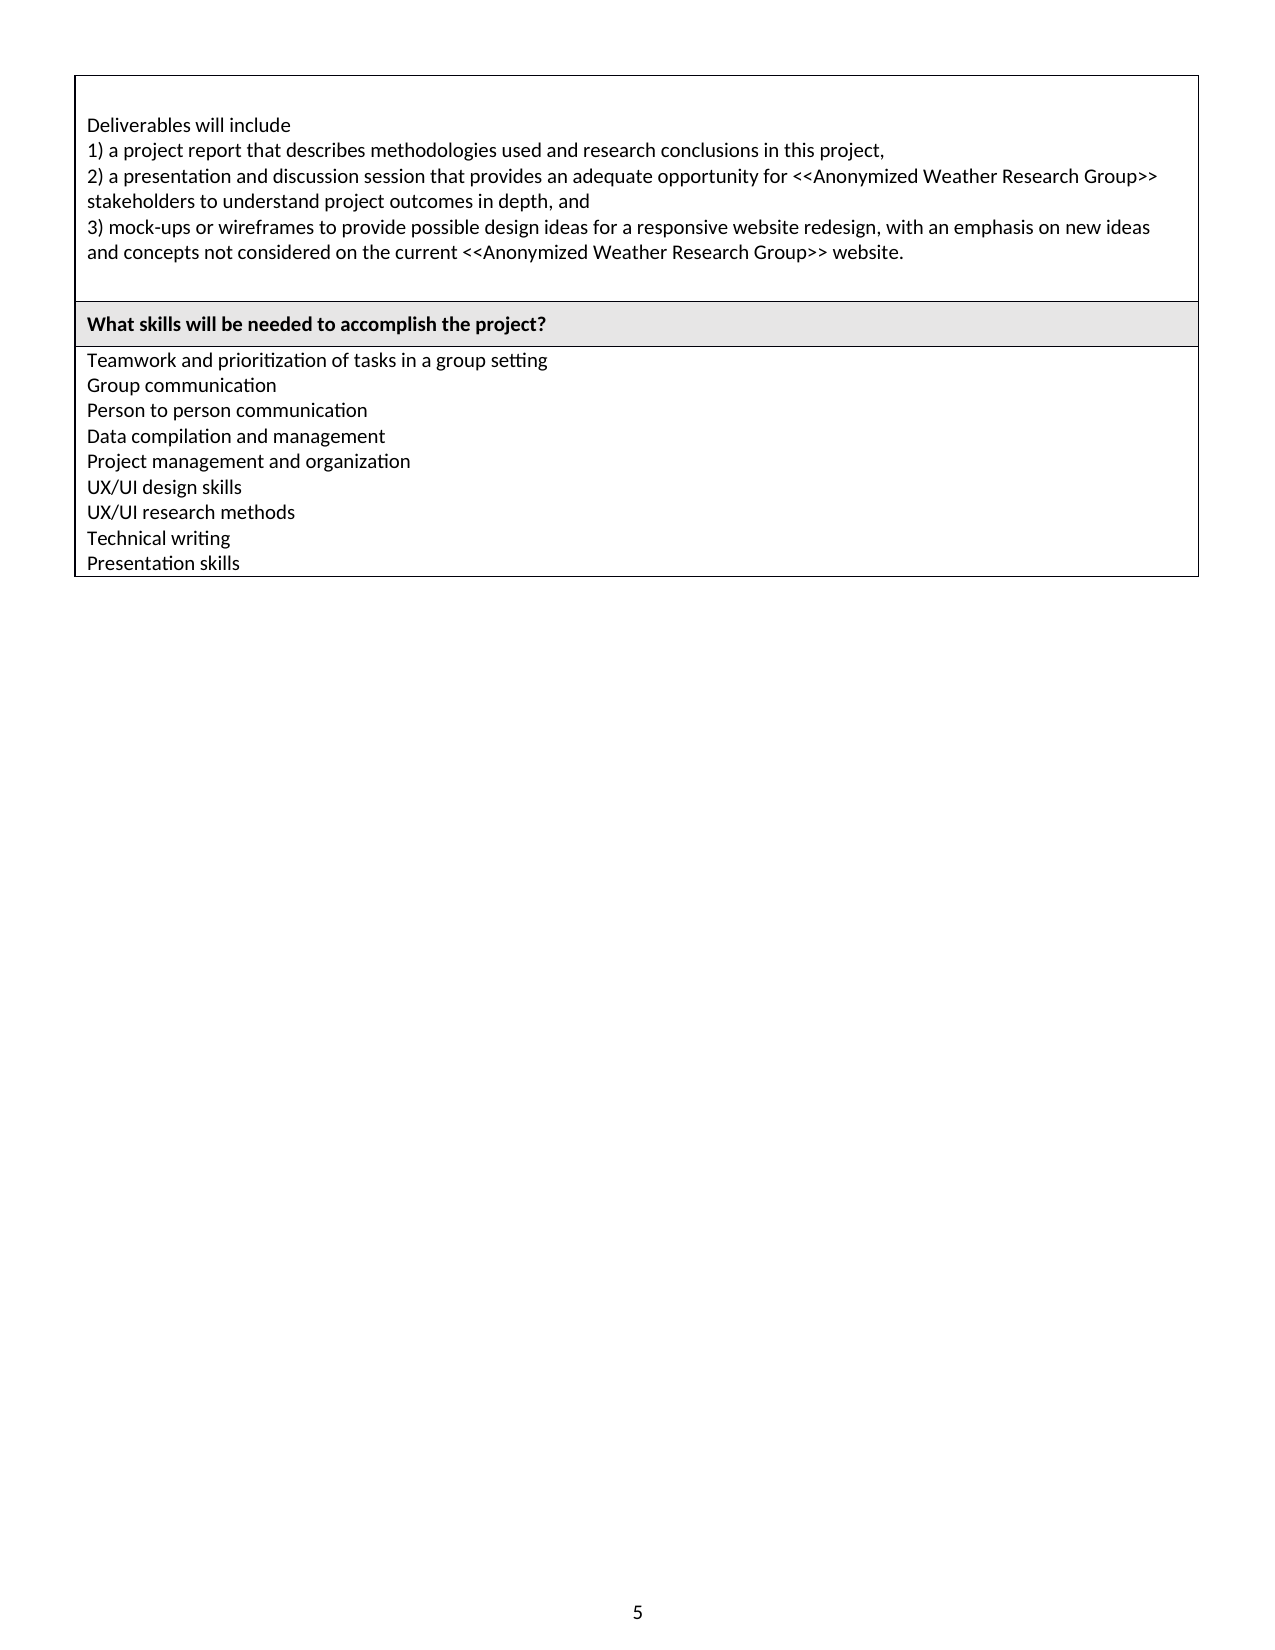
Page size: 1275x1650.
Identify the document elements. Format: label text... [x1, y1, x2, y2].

table_cell What skills will be needed to accomplish the project? [76, 302, 1198, 346]
table_cell Deliverables will include 1) a project report that describes methodologies used and research conclusions in this project, 2) a presentation and discussion session that provides an adequate opportunity for <<Anonymized Weather Research Group>> stakeholders to understand project outcomes in depth, and 3) mock-ups or wireframes to provide possible design ideas for a responsive website redesign, with an emphasis on new ideas and concepts not considered on the current <<Anonymized Weather Research Group>> website. [76, 76, 1198, 301]
table_cell Teamwork and prioritization of tasks in a group setting Group communication Person to person communication Data compilation and management Project management and organization UX/UI design skills UX/UI research methods Technical writing Presentation skills [76, 347, 1198, 576]
